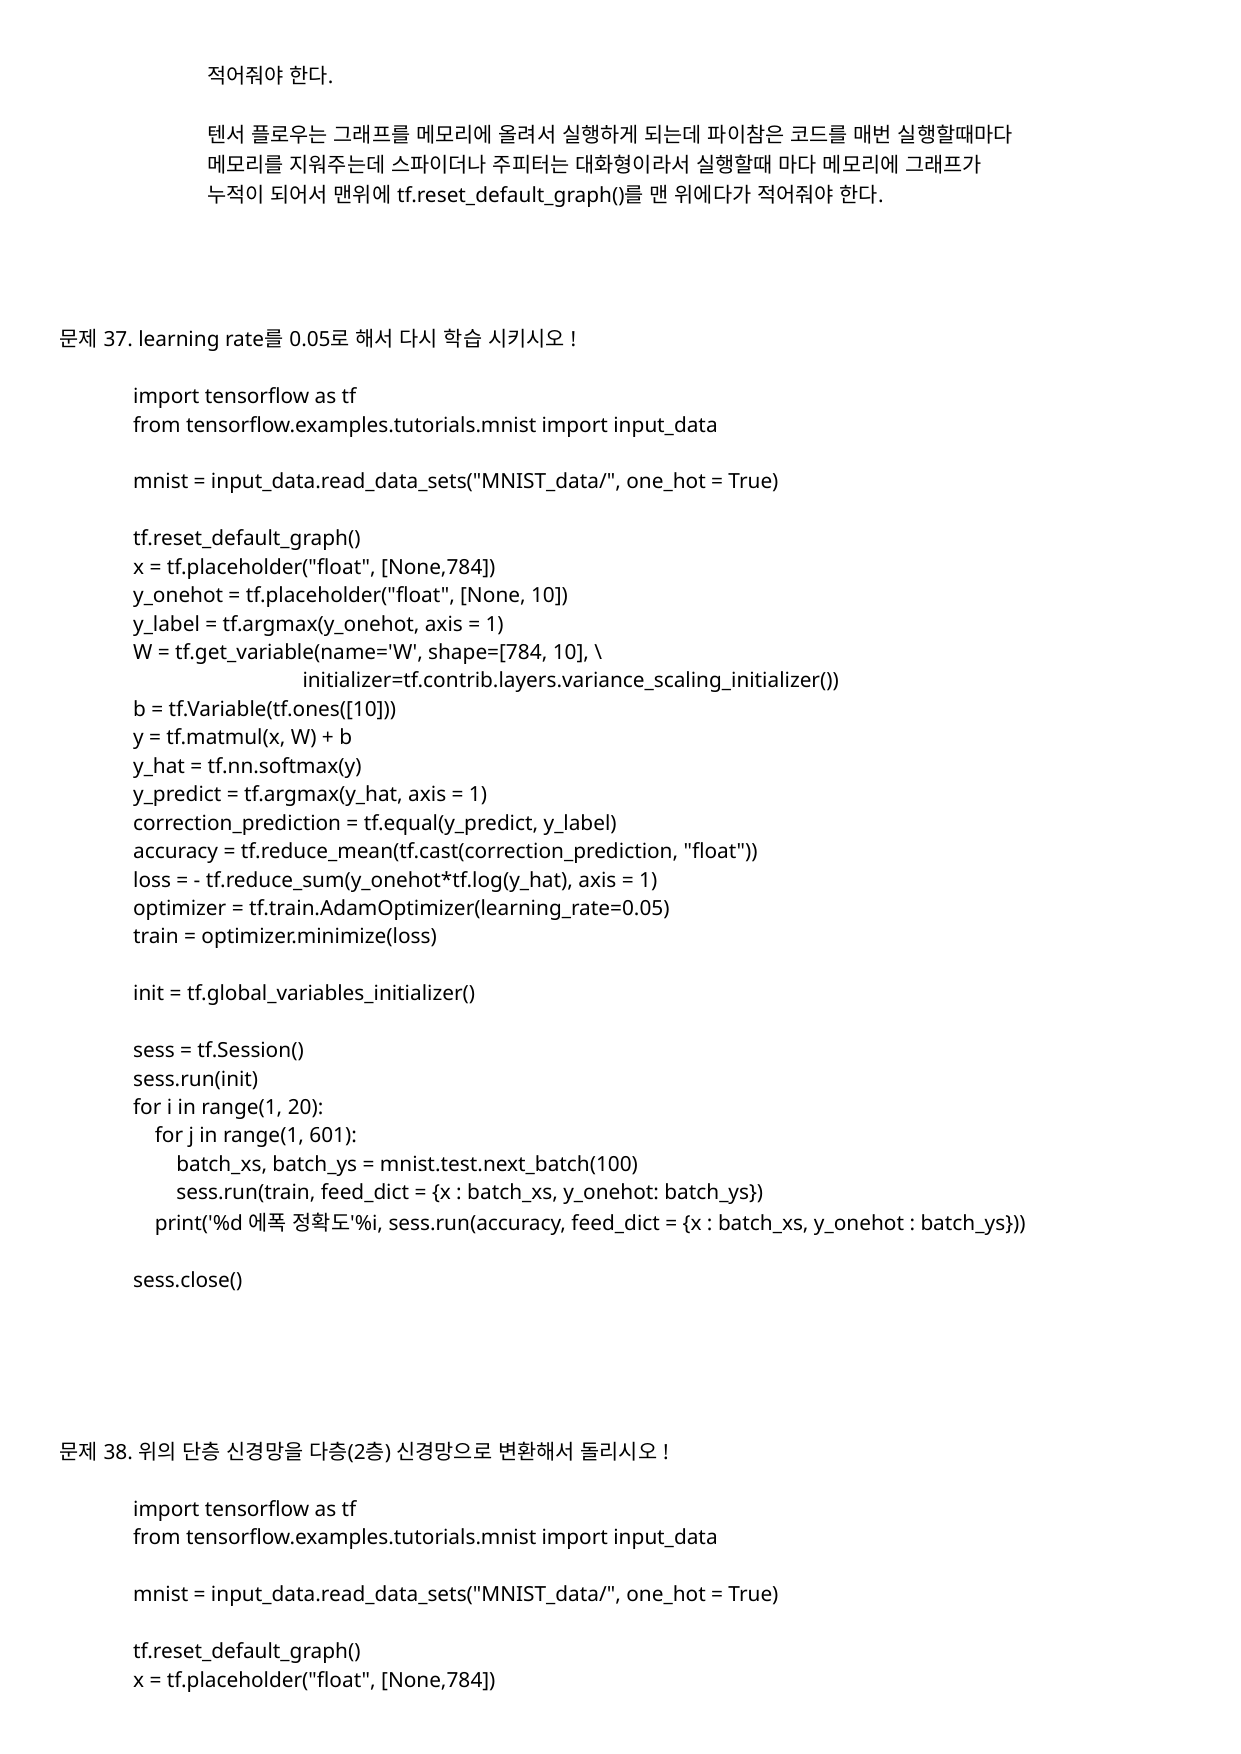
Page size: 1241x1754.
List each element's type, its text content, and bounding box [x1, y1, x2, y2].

text tf.reset_default_graph() [59, 523, 1181, 552]
text init = tf.global_variables_initializer() [59, 978, 1181, 1007]
text correction_prediction = tf.equal(y_predict, y_label) [59, 808, 1181, 836]
text import tensorflow as tf [59, 1494, 1181, 1522]
text sess.run(init) [59, 1064, 1181, 1092]
text W = tf.get_variable(name='W', shape=[784, 10], \ [59, 637, 1181, 666]
text for j in range(1, 601): [59, 1121, 1181, 1149]
text 메모리를 지워주는데 스파이더나 주피터는 대화형이라서 실행할때 마다 메모리에 그래프가 [59, 148, 1181, 178]
text for i in range(1, 20): [59, 1092, 1181, 1121]
text 텐서 플로우는 그래프를 메모리에 올려서 실행하게 되는데 파이참은 코드를 매번 실행할때마다 [59, 118, 1181, 148]
text b = tf.Variable(tf.ones([10])) [59, 694, 1181, 722]
text batch_xs, batch_ys = mnist.test.next_batch(100) [59, 1149, 1181, 1177]
text from tensorflow.examples.tutorials.mnist import input_data [59, 1522, 1181, 1551]
text import tensorflow as tf [59, 381, 1181, 410]
text y_predict = tf.argmax(y_hat, axis = 1) [59, 779, 1181, 808]
text loss = - tf.reduce_sum(y_onehot*tf.log(y_hat), axis = 1) [59, 865, 1181, 893]
text 문제 38. 위의 단층 신경망을 다층(2층) 신경망으로 변환해서 돌리시오 ! [59, 1435, 1181, 1466]
text optimizer = tf.train.AdamOptimizer(learning_rate=0.05) [59, 893, 1181, 922]
text 문제 37. learning rate를 0.05로 해서 다시 학습 시키시오 ! [59, 322, 1181, 353]
text mnist = input_data.read_data_sets("MNIST_data/", one_hot = True) [59, 467, 1181, 495]
text print('%d 에폭 정확도'%i, sess.run(accuracy, feed_dict = {x : batch_xs, y_onehot : batch_ys})) [59, 1206, 1181, 1236]
text sess.close() [59, 1265, 1181, 1293]
text y = tf.matmul(x, W) + b [59, 722, 1181, 751]
text tf.reset_default_graph() [59, 1636, 1181, 1665]
text sess = tf.Session() [59, 1035, 1181, 1064]
text x = tf.placeholder("float", [None,784]) [59, 552, 1181, 580]
text sess.run(train, feed_dict = {x : batch_xs, y_onehot: batch_ys}) [59, 1177, 1181, 1206]
text mnist = input_data.read_data_sets("MNIST_data/", one_hot = True) [59, 1579, 1181, 1608]
text 누적이 되어서 맨위에 tf.reset_default_graph()를 맨 위에다가 적어줘야 한다. [59, 178, 1181, 209]
text train = optimizer.minimize(loss) [59, 922, 1181, 950]
text x = tf.placeholder("float", [None,784]) [59, 1665, 1181, 1693]
text 적어줘야 한다. [59, 59, 1181, 89]
text from tensorflow.examples.tutorials.mnist import input_data [59, 410, 1181, 438]
text initializer=tf.contrib.layers.variance_scaling_initializer()) [59, 666, 1181, 694]
text y_hat = tf.nn.softmax(y) [59, 751, 1181, 779]
text y_onehot = tf.placeholder("float", [None, 10]) [59, 580, 1181, 609]
text accuracy = tf.reduce_mean(tf.cast(correction_prediction, "float")) [59, 836, 1181, 865]
text y_label = tf.argmax(y_onehot, axis = 1) [59, 609, 1181, 637]
